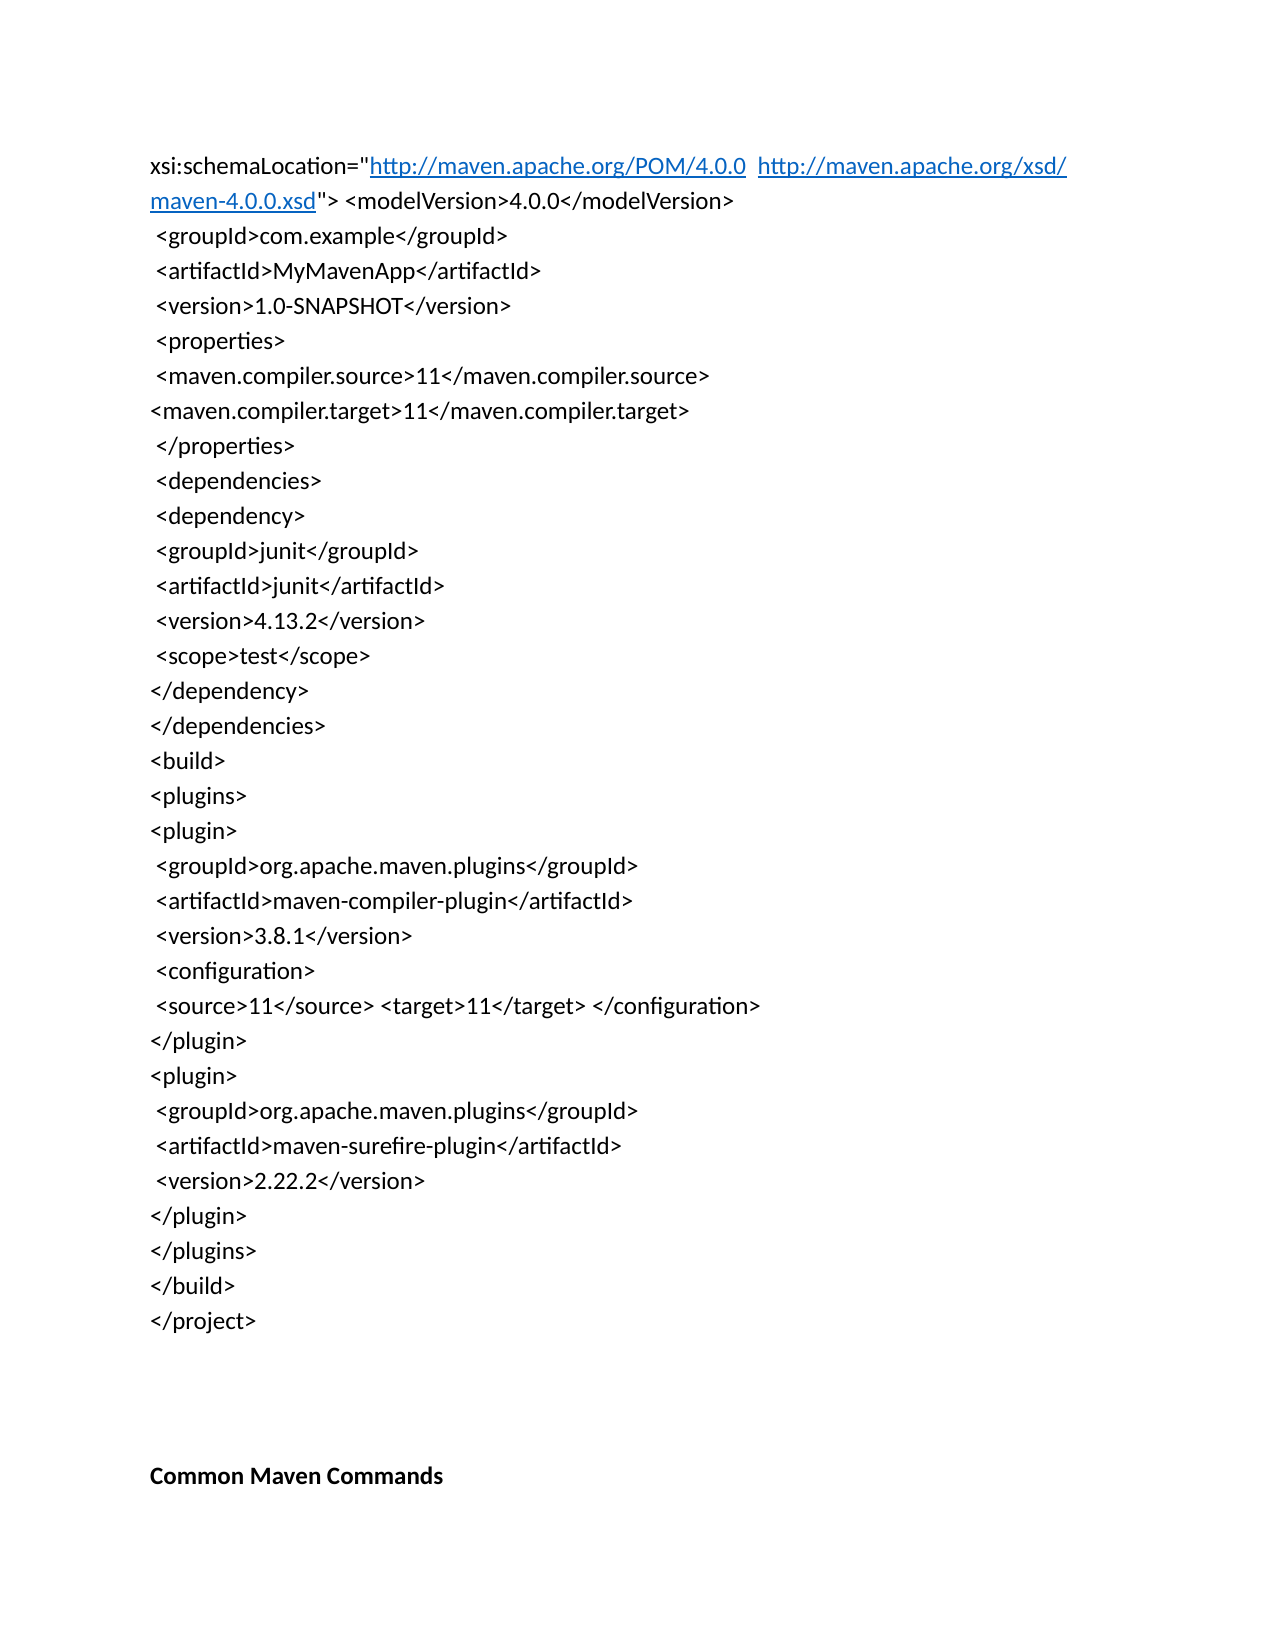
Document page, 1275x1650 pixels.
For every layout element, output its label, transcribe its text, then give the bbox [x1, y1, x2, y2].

text xsi:schemaLocation="http://maven.apache.org/POM/4.0.0 http://maven.apache.org/xsd/maven-4.0.0.xsd"> <modelVersion>4.0.0</modelVersion> <groupId>com.example</groupId> <artifactId>MyMavenApp</artifactId> <version>1.0-SNAPSHOT</version> <properties> <maven.compiler.source>11</maven.compiler.source> <maven.compiler.target>11</maven.compiler.target> </properties> <dependencies> <dependency> <groupId>junit</groupId> <artifactId>junit</artifactId> <version>4.13.2</version> <scope>test</scope> </dependency> </dependencies> <build> <plugins> <plugin> <groupId>org.apache.maven.plugins</groupId> <artifactId>maven-compiler-plugin</artifactId> <version>3.8.1</version> <configuration> <source>11</source> <target>11</target> </configuration> </plugin> <plugin> <groupId>org.apache.maven.plugins</groupId> <artifactId>maven-surefire-plugin</artifactId> <version>2.22.2</version> </plugin> </plugins> </build> </project> [150, 150, 1125, 1336]
text Common Maven Commands [150, 1460, 1125, 1491]
